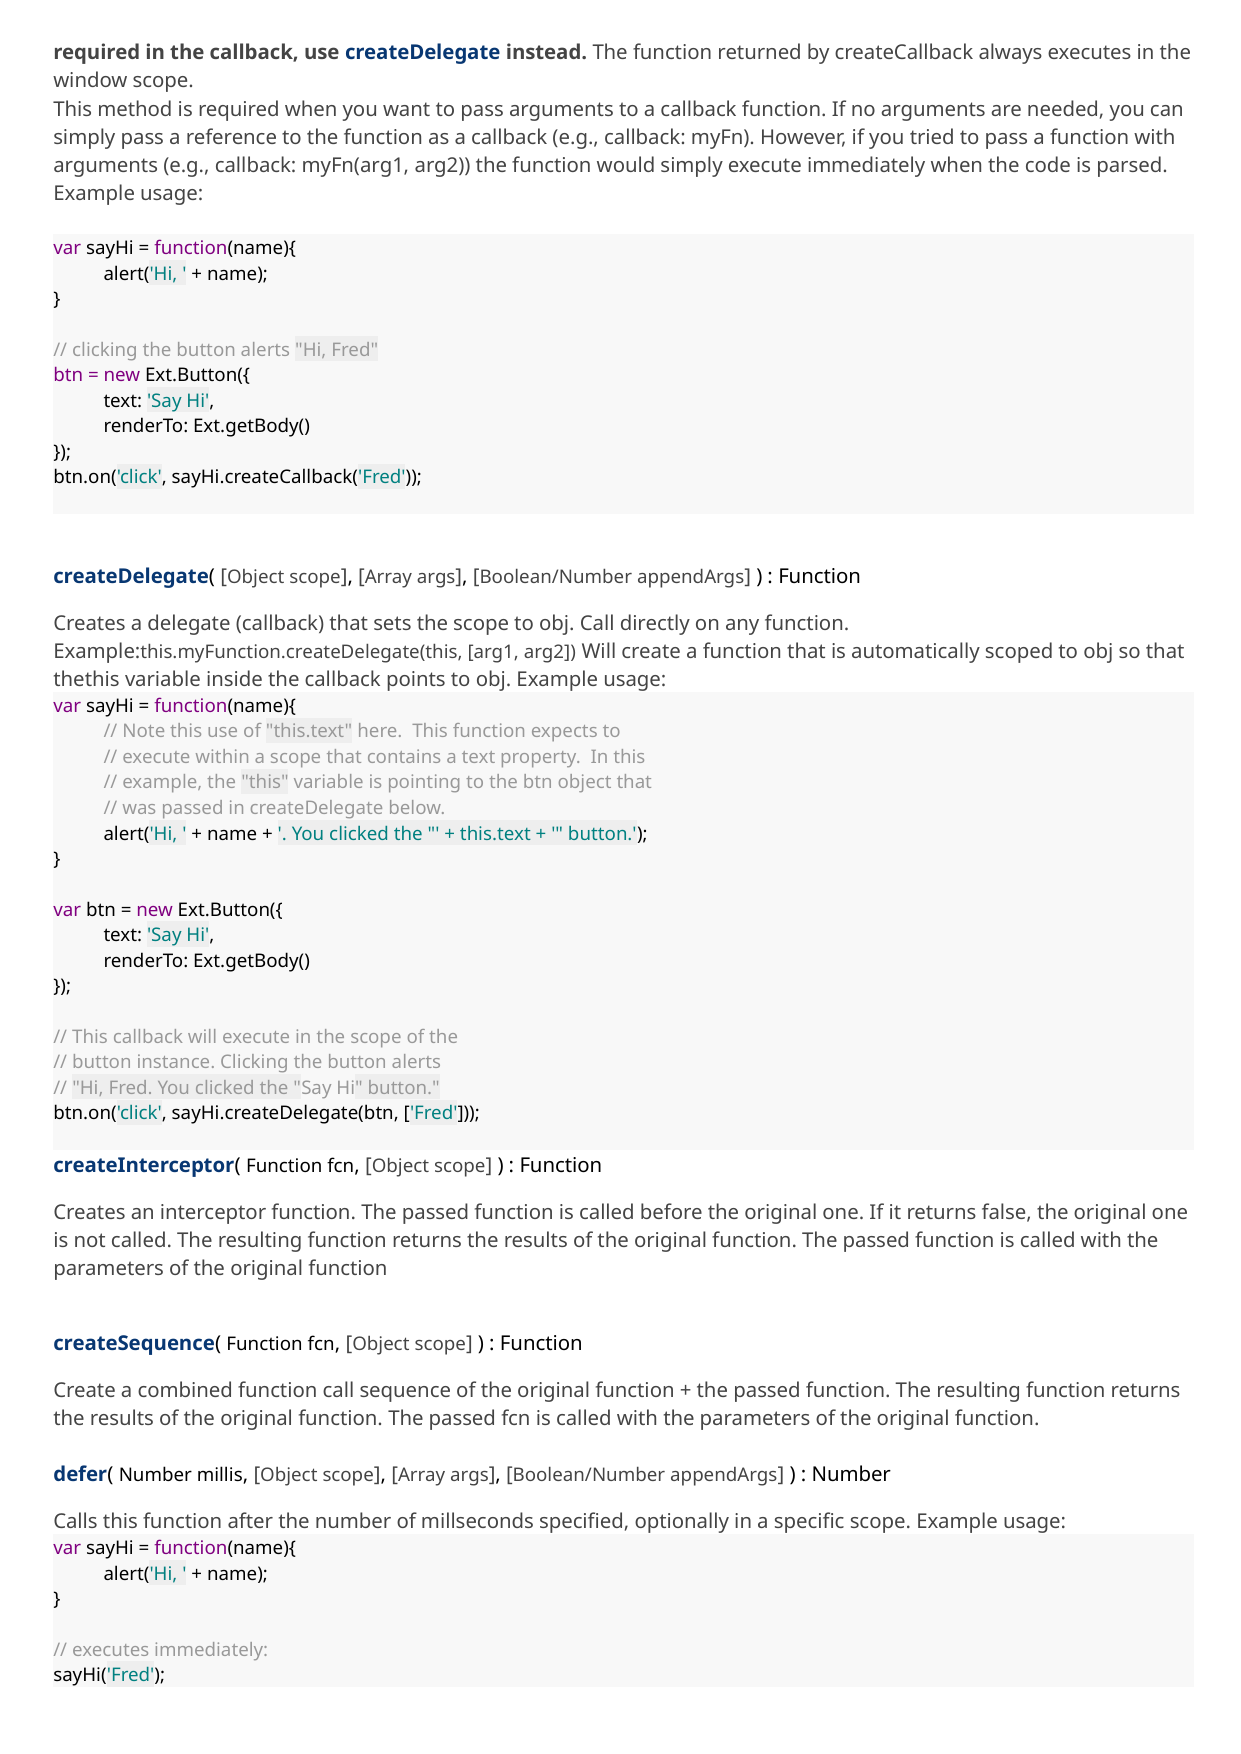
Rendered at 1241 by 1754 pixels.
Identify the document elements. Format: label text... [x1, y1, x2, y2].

text // executes immediately: [53, 1636, 1194, 1661]
text text: 'Say Hi', [53, 387, 1194, 412]
text Calls this function after the number of millseconds specified, optionally in a specific scope. Example usage: [53, 1506, 1194, 1534]
text Creates a delegate (callback) that sets the scope to obj. Call directly on any function. Example:this.myFunction.createDelegate(this, [arg1, arg2]) Will create a function that is automatically scoped to obj so that thethis variable inside the callback points to obj. Example usage: [53, 608, 1194, 692]
text sayHi('Fred'); [53, 1661, 1194, 1687]
text btn = new Ext.Button({ [53, 361, 1194, 387]
text text: 'Say Hi', [53, 921, 1194, 947]
text var sayHi = function(name){ [53, 692, 1194, 718]
text // This callback will execute in the scope of the [53, 1023, 1194, 1048]
text // example, the "this" variable is pointing to the btn object that [53, 769, 1194, 794]
text Create a combined function call sequence of the original function + the passed function. The resulting function returns the results of the original function. The passed fcn is called with the parameters of the original function. [53, 1375, 1194, 1431]
text var btn = new Ext.Button({ [53, 896, 1194, 921]
text // "Hi, Fred. You clicked the "Say Hi" button." [53, 1074, 1194, 1099]
text btn.on('click', sayHi.createCallback('Fred')); [53, 463, 1194, 489]
text required in the callback, use createDelegate instead. The function returned by createCallback always executes in the window scope. [53, 37, 1194, 94]
text Creates an interceptor function. The passed function is called before the original one. If it returns false, the original one is not called. The resulting function returns the results of the original function. The passed function is called with the parameters of the original function [53, 1197, 1194, 1281]
text // clicking the button alerts "Hi, Fred" [53, 336, 1194, 361]
text } [53, 285, 1194, 311]
text // execute within a scope that contains a text property. In this [53, 743, 1194, 769]
text createInterceptor( Function fcn, [Object scope] ) : Function [53, 1150, 1194, 1178]
text // Note this use of "this.text" here. This function expects to [53, 718, 1194, 743]
text } [53, 1585, 1194, 1611]
text alert('Hi, ' + name); [53, 1560, 1194, 1585]
text btn.on('click', sayHi.createDelegate(btn, ['Fred'])); [53, 1099, 1194, 1125]
text }); [53, 438, 1194, 463]
text createSequence( Function fcn, [Object scope] ) : Function [53, 1328, 1194, 1356]
text alert('Hi, ' + name); [53, 260, 1194, 285]
text renderTo: Ext.getBody() [53, 412, 1194, 438]
text This method is required when you want to pass arguments to a callback function. If no arguments are needed, you can simply pass a reference to the function as a callback (e.g., callback: myFn). However, if you tried to pass a function with arguments (e.g., callback: myFn(arg1, arg2)) the function would simply execute immediately when the code is parsed. Example usage: [53, 94, 1194, 206]
text var sayHi = function(name){ [53, 234, 1194, 260]
text renderTo: Ext.getBody() [53, 947, 1194, 972]
text var sayHi = function(name){ [53, 1534, 1194, 1560]
text defer( Number millis, [Object scope], [Array args], [Boolean/Number appendArgs] ) : Number [53, 1459, 1194, 1487]
text // button instance. Clicking the button alerts [53, 1048, 1194, 1074]
text }); [53, 972, 1194, 998]
text createDelegate( [Object scope], [Array args], [Boolean/Number appendArgs] ) : Function [53, 561, 1194, 589]
text // was passed in createDelegate below. [53, 794, 1194, 820]
text alert('Hi, ' + name + '. You clicked the "' + this.text + '" button.'); [53, 820, 1194, 845]
text } [53, 845, 1194, 871]
